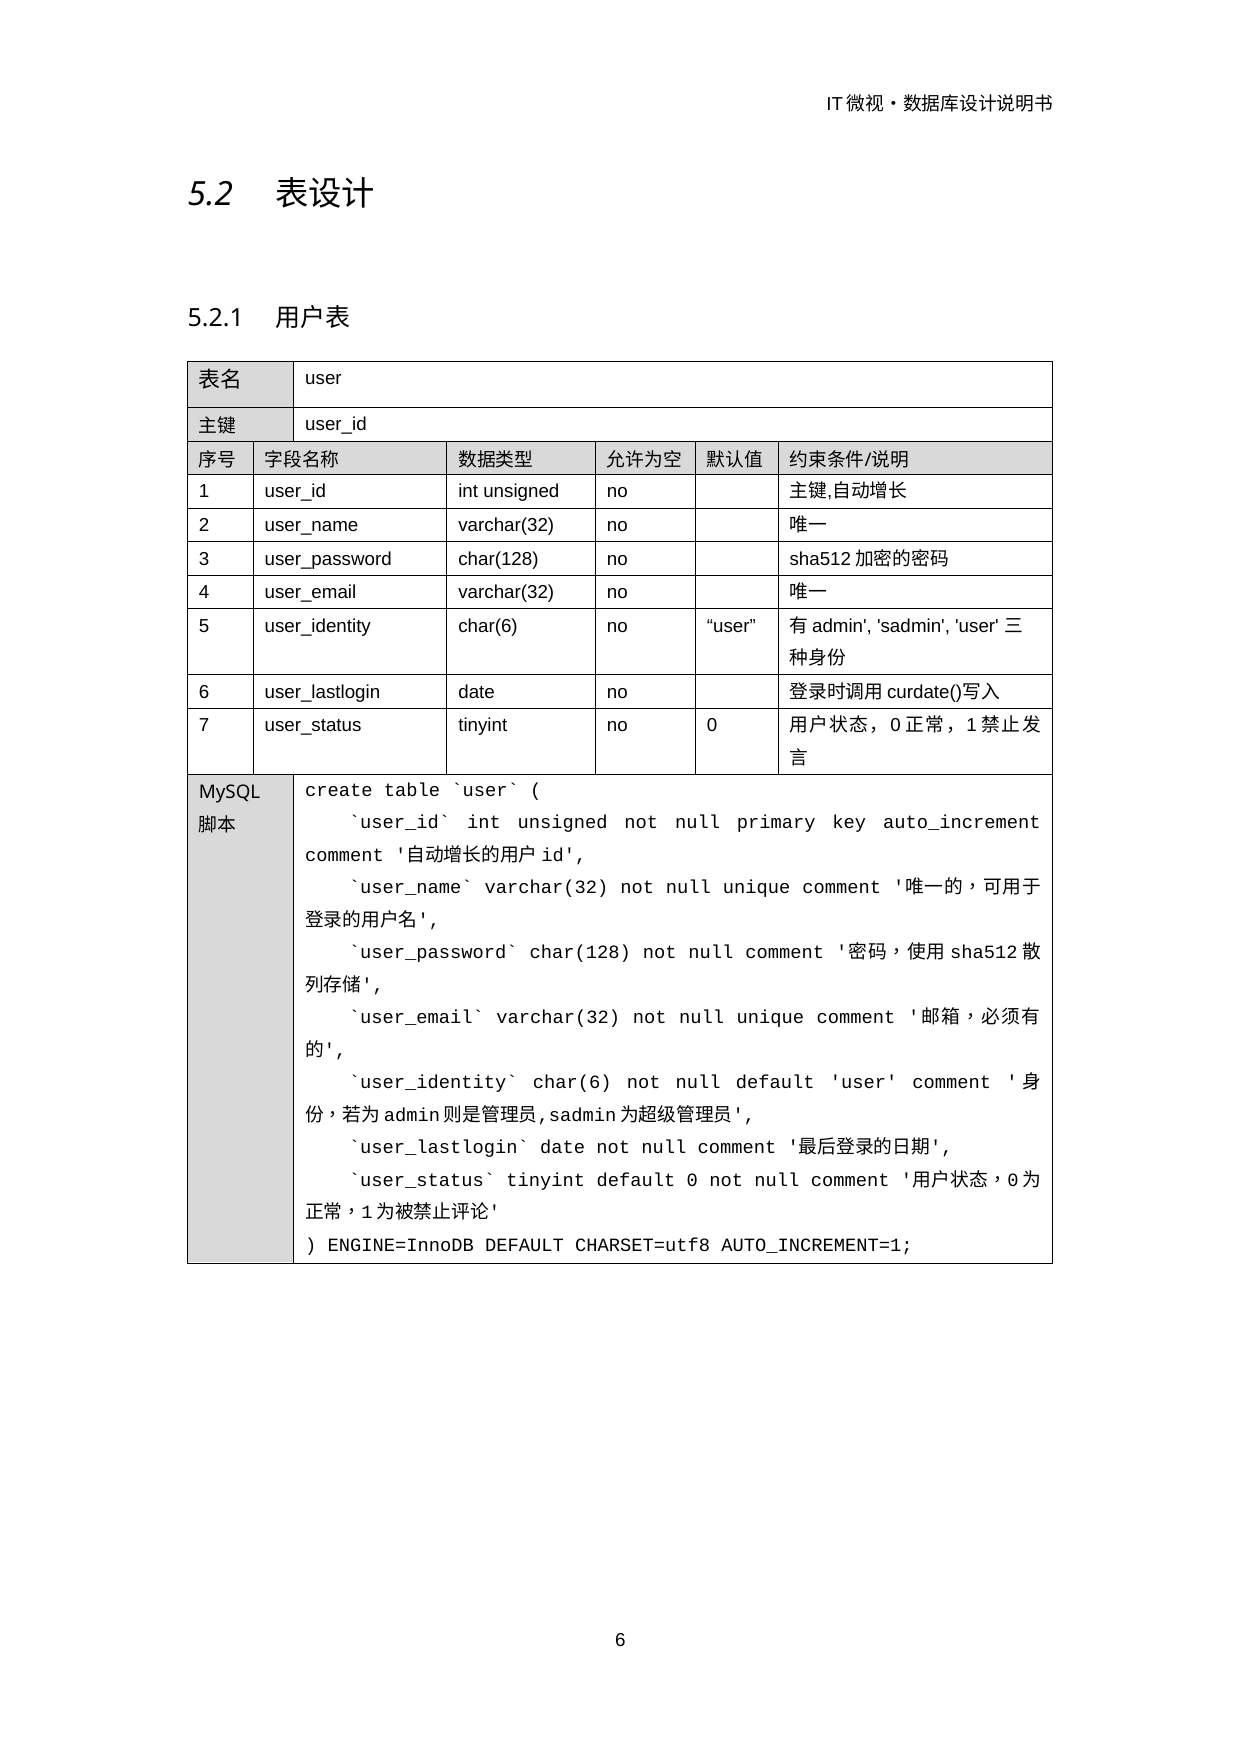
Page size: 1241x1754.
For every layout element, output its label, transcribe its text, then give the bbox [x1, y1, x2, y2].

table_cell MySQL脚本 [188, 775, 293, 1262]
table_cell 默认值 [696, 442, 778, 474]
table_cell user_password [254, 542, 446, 575]
table_cell varchar(32) [447, 509, 595, 541]
table_cell [696, 576, 778, 608]
subtitle 表设计 [187, 159, 1053, 224]
table_cell char(128) [447, 542, 595, 575]
table_cell “user” [696, 609, 778, 674]
table_cell 字段名称 [254, 442, 446, 474]
table_cell no [596, 576, 695, 608]
table_cell [696, 675, 778, 708]
table_cell 有admin', 'sadmin', 'user' 三种身份 [779, 609, 1052, 674]
table_cell 序号 [188, 442, 253, 474]
table_cell 5 [188, 609, 253, 674]
table_cell 唯一 [779, 509, 1052, 541]
table_cell 2 [188, 509, 253, 541]
table_cell 登录时调用curdate()写入 [779, 675, 1052, 708]
table_cell 1 [188, 475, 253, 508]
subtitle 用户表 [187, 283, 1053, 348]
table_cell int unsigned [447, 475, 595, 508]
table_cell 主键 [188, 408, 293, 441]
table_cell date [447, 675, 595, 708]
table_cell tinyint [447, 709, 595, 774]
table_cell 7 [188, 709, 253, 774]
table_cell [696, 542, 778, 575]
table_cell 唯一 [779, 576, 1052, 608]
table_cell char(6) [447, 609, 595, 674]
table_cell user_identity [254, 609, 446, 674]
table_cell 3 [188, 542, 253, 575]
table_cell no [596, 509, 695, 541]
table_cell create table `user` ( `user_id` int unsigned not null primary key auto_increment comment '自动增长的用户id', `user_name` varchar(32) not null unique comment '唯一的，可用于登录的用户名', `user_password` char(128) not null comment '密码，使用sha512散列存储', `user_email` varchar(32) not null unique comment '邮箱，必须有的', `user_identity` char(6) not null default 'user' comment '身份，若为admin则是管理员,sadmin为超级管理员', `user_lastlogin` date not null comment '最后登录的日期', `user_status` tinyint default 0 not null comment '用户状态，0为正常，1为被禁止评论' ) ENGINE=InnoDB DEFAULT CHARSET=utf8 AUTO_INCREMENT=1; [294, 775, 1052, 1262]
table_cell user_email [254, 576, 446, 608]
table_cell user_id [254, 475, 446, 508]
table_header 表名 [188, 362, 293, 407]
table_cell varchar(32) [447, 576, 595, 608]
table_cell 允许为空 [596, 442, 695, 474]
table_cell [696, 509, 778, 541]
table_cell no [596, 609, 695, 674]
table_cell 0 [696, 709, 778, 774]
table_cell user_status [254, 709, 446, 774]
table_cell no [596, 542, 695, 575]
table_cell no [596, 475, 695, 508]
table_cell user_name [254, 509, 446, 541]
table_header user [294, 362, 1052, 407]
table_cell [696, 475, 778, 508]
table_cell 数据类型 [447, 442, 595, 474]
table_cell 主键,自动增长 [779, 475, 1052, 508]
table_cell 约束条件/说明 [779, 442, 1052, 474]
table_cell no [596, 675, 695, 708]
table_cell user_id [294, 408, 1052, 441]
table_cell 6 [188, 675, 253, 708]
table_cell no [596, 709, 695, 774]
table_cell 4 [188, 576, 253, 608]
table_cell 用户状态，0正常，1禁止发言 [779, 709, 1052, 774]
table_cell user_lastlogin [254, 675, 446, 708]
table_cell sha512加密的密码 [779, 542, 1052, 575]
